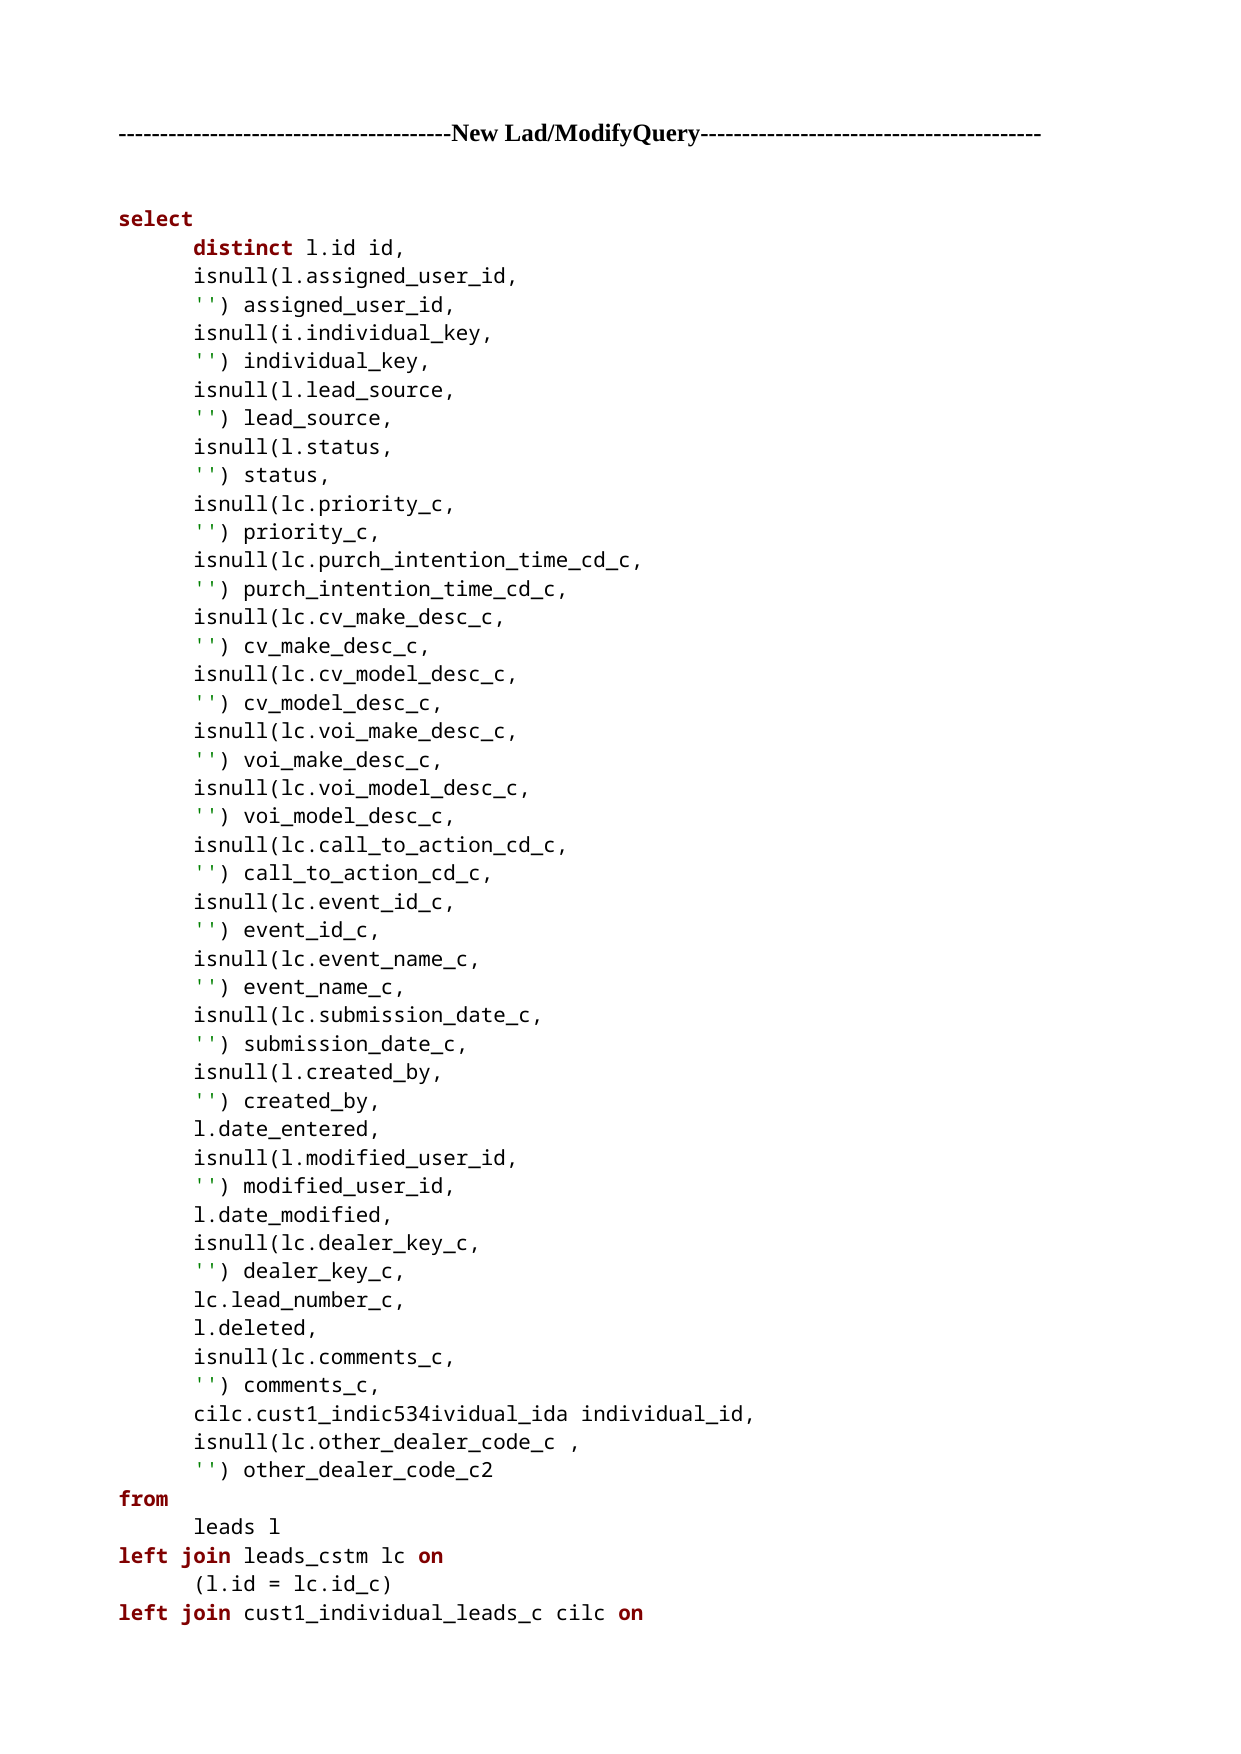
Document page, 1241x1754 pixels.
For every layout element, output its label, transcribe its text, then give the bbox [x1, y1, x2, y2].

text ----------------------------------------New Lad/ModifyQuery----------------------------------------- [118, 118, 1122, 147]
text lc.lead_number_c, [118, 1285, 1122, 1313]
text isnull(lc.call_to_action_cd_c, [118, 830, 1122, 858]
text l.deleted, [118, 1313, 1122, 1342]
text distinct l.id id, [118, 233, 1122, 261]
text isnull(lc.cv_make_desc_c, [118, 602, 1122, 631]
text leads l [118, 1512, 1122, 1541]
text isnull(lc.voi_make_desc_c, [118, 716, 1122, 745]
text '') cv_model_desc_c, [118, 688, 1122, 716]
text isnull(lc.other_dealer_code_c , [118, 1427, 1122, 1456]
text '') lead_source, [118, 403, 1122, 432]
text isnull(lc.event_id_c, [118, 887, 1122, 915]
text '') other_dealer_code_c2 [118, 1456, 1122, 1484]
text isnull(lc.event_name_c, [118, 944, 1122, 972]
text '') call_to_action_cd_c, [118, 858, 1122, 887]
text isnull(lc.cv_model_desc_c, [118, 659, 1122, 688]
text cilc.cust1_indic534ividual_ida individual_id, [118, 1399, 1122, 1427]
text '') individual_key, [118, 347, 1122, 375]
text isnull(l.modified_user_id, [118, 1143, 1122, 1171]
text left join cust1_individual_leads_c cilc on [118, 1598, 1122, 1626]
text '') cv_make_desc_c, [118, 631, 1122, 659]
text isnull(lc.voi_model_desc_c, [118, 773, 1122, 802]
text '') dealer_key_c, [118, 1257, 1122, 1285]
text '') comments_c, [118, 1370, 1122, 1399]
text '') purch_intention_time_cd_c, [118, 574, 1122, 602]
text isnull(lc.submission_date_c, [118, 1001, 1122, 1029]
text '') voi_make_desc_c, [118, 745, 1122, 773]
text (l.id = lc.id_c) [118, 1569, 1122, 1598]
text isnull(l.created_by, [118, 1057, 1122, 1086]
text '') assigned_user_id, [118, 290, 1122, 318]
text select [118, 204, 1122, 233]
text isnull(lc.priority_c, [118, 489, 1122, 517]
text isnull(l.status, [118, 432, 1122, 460]
text isnull(lc.comments_c, [118, 1342, 1122, 1370]
text isnull(lc.dealer_key_c, [118, 1228, 1122, 1257]
text '') priority_c, [118, 517, 1122, 546]
text '') submission_date_c, [118, 1029, 1122, 1057]
text '') created_by, [118, 1086, 1122, 1114]
text isnull(lc.purch_intention_time_cd_c, [118, 546, 1122, 574]
text left join leads_cstm lc on [118, 1541, 1122, 1569]
text '') modified_user_id, [118, 1171, 1122, 1200]
text '') event_name_c, [118, 972, 1122, 1001]
text isnull(l.lead_source, [118, 375, 1122, 403]
text l.date_modified, [118, 1200, 1122, 1228]
text '') event_id_c, [118, 915, 1122, 944]
text '') status, [118, 460, 1122, 489]
text '') voi_model_desc_c, [118, 802, 1122, 830]
text l.date_entered, [118, 1114, 1122, 1143]
text isnull(i.individual_key, [118, 318, 1122, 347]
text isnull(l.assigned_user_id, [118, 261, 1122, 290]
text from [118, 1484, 1122, 1512]
